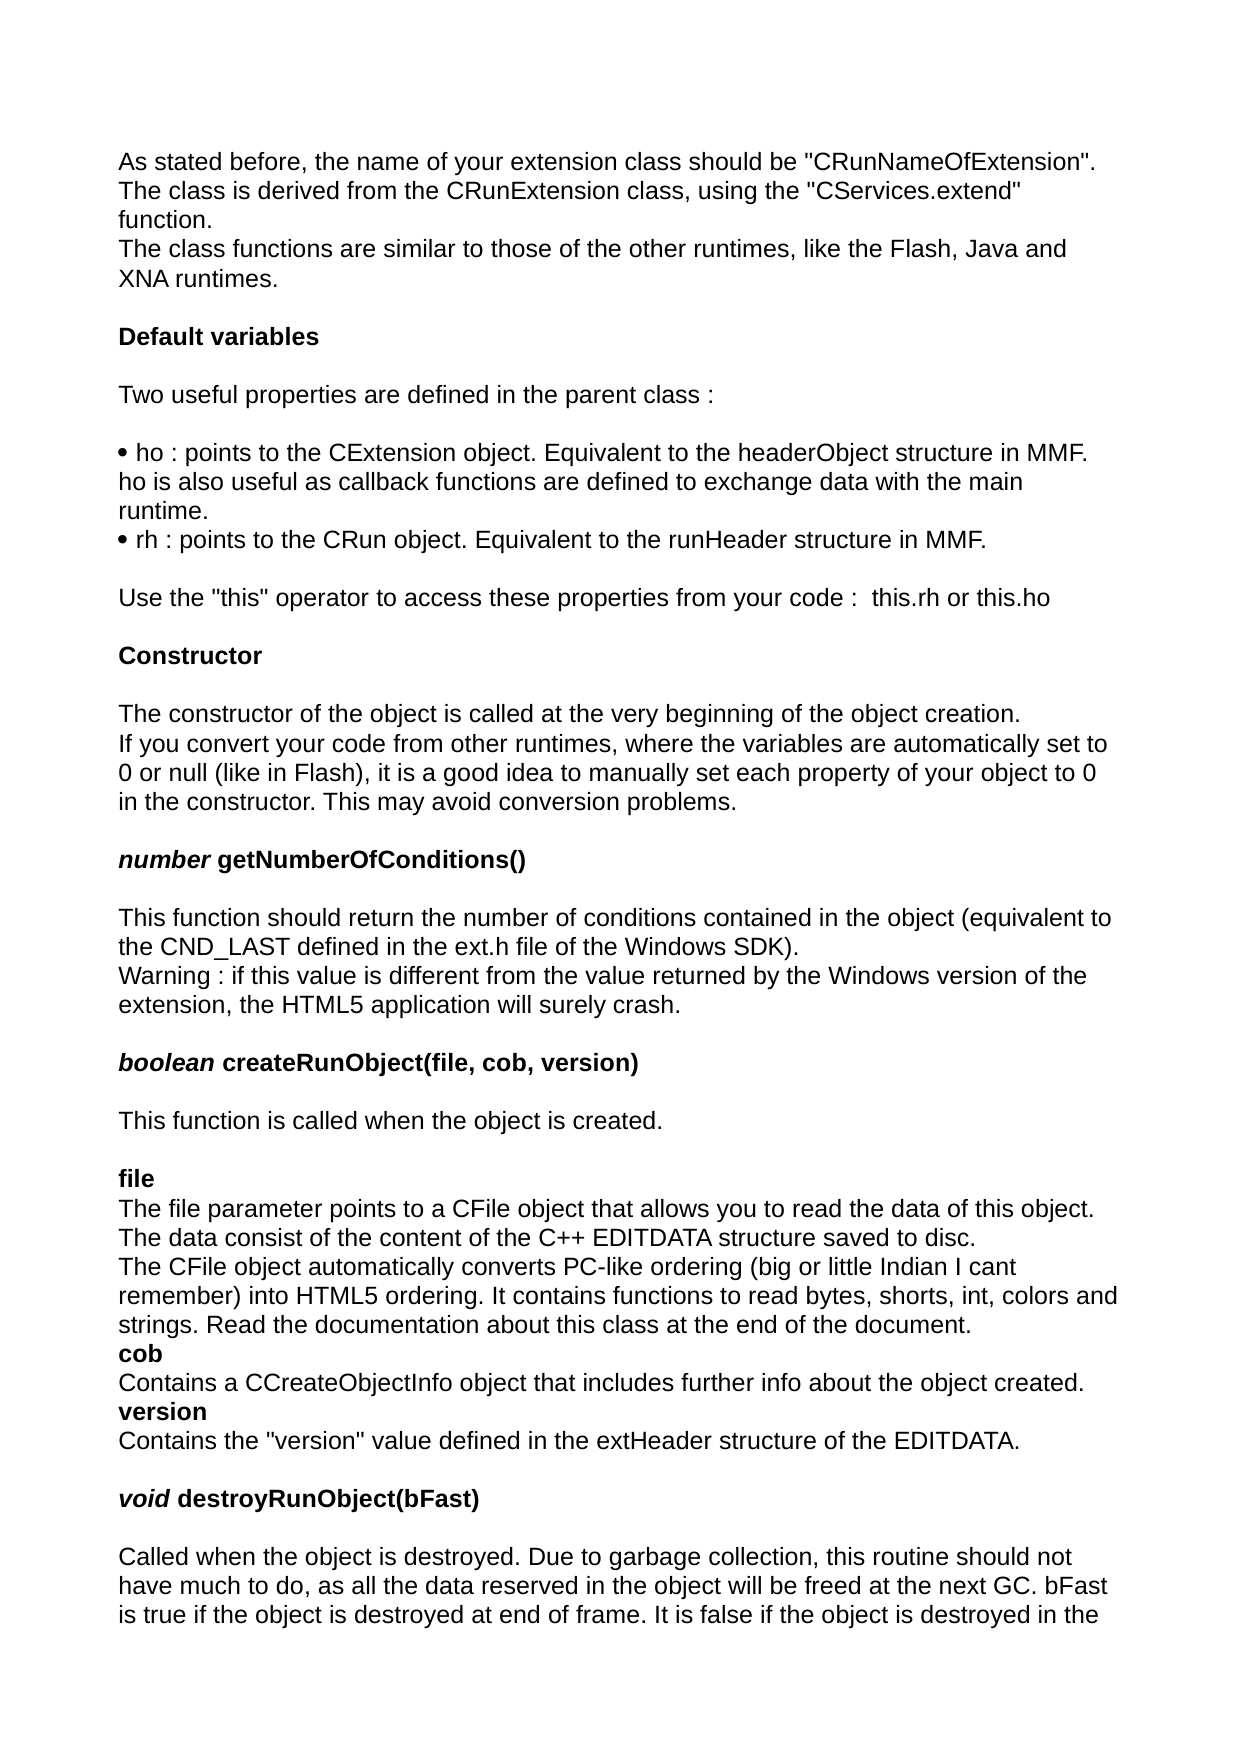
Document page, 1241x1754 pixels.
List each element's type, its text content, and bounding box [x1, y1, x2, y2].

text void destroyRunObject(bFast) [118, 1484, 1122, 1513]
list Use the "this" operator to access these properties from your code : this.rh or this.ho [118, 583, 1122, 612]
text Contains the "version" value defined in the extHeader structure of the EDITDATA. [118, 1426, 1122, 1455]
text Two useful properties are defined in the parent class : [118, 380, 1122, 409]
list ho : points to the CExtension object. Equivalent to the headerObject structure in MMF. ho is also useful as callback functions are defined to exchange data with the main runtime. [118, 438, 1122, 525]
text Called when the object is destroyed. Due to garbage collection, this routine should not have much to do, as all the data reserved in the object will be freed at the next GC. bFast is true if the object is destroyed at end of frame. It is false if the object is destroyed in the [118, 1542, 1122, 1629]
text Constructor [118, 641, 1122, 670]
text The constructor of the object is called at the very beginning of the object creation. [118, 699, 1122, 728]
text This function should return the number of conditions contained in the object (equivalent to the CND_LAST defined in the ext.h file of the Windows SDK). [118, 903, 1122, 961]
text The file parameter points to a CFile object that allows you to read the data of this object. The data consist of the content of the C++ EDITDATA structure saved to disc. [118, 1193, 1122, 1252]
text As stated before, the name of your extension class should be "CRunNameOfExtension". [118, 147, 1122, 176]
list rh : points to the CRun object. Equivalent to the runHeader structure in MMF. [118, 525, 1122, 554]
text The class is derived from the CRunExtension class, using the "CServices.extend" function. [118, 176, 1122, 234]
text Warning : if this value is different from the value returned by the Windows version of the extension, the HTML5 application will surely crash. [118, 961, 1122, 1019]
text version [118, 1397, 1122, 1426]
text The CFile object automatically converts PC-like ordering (big or little Indian I cant remember) into HTML5 ordering. It contains functions to read bytes, shorts, int, colors and strings. Read the documentation about this class at the end of the document. [118, 1252, 1122, 1339]
text file [118, 1164, 1122, 1193]
text The class functions are similar to those of the other runtimes, like the Flash, Java and XNA runtimes. [118, 234, 1122, 292]
text If you convert your code from other runtimes, where the variables are automatically set to 0 or null (like in Flash), it is a good idea to manually set each property of your object to 0 in the constructor. This may avoid conversion problems. [118, 728, 1122, 816]
text This function is called when the object is created. [118, 1106, 1122, 1135]
text Contains a CCreateObjectInfo object that includes further info about the object created. [118, 1368, 1122, 1397]
text Default variables [118, 322, 1122, 351]
text number getNumberOfConditions() [118, 845, 1122, 874]
text boolean createRunObject(file, cob, version) [118, 1048, 1122, 1077]
text cob [118, 1339, 1122, 1368]
